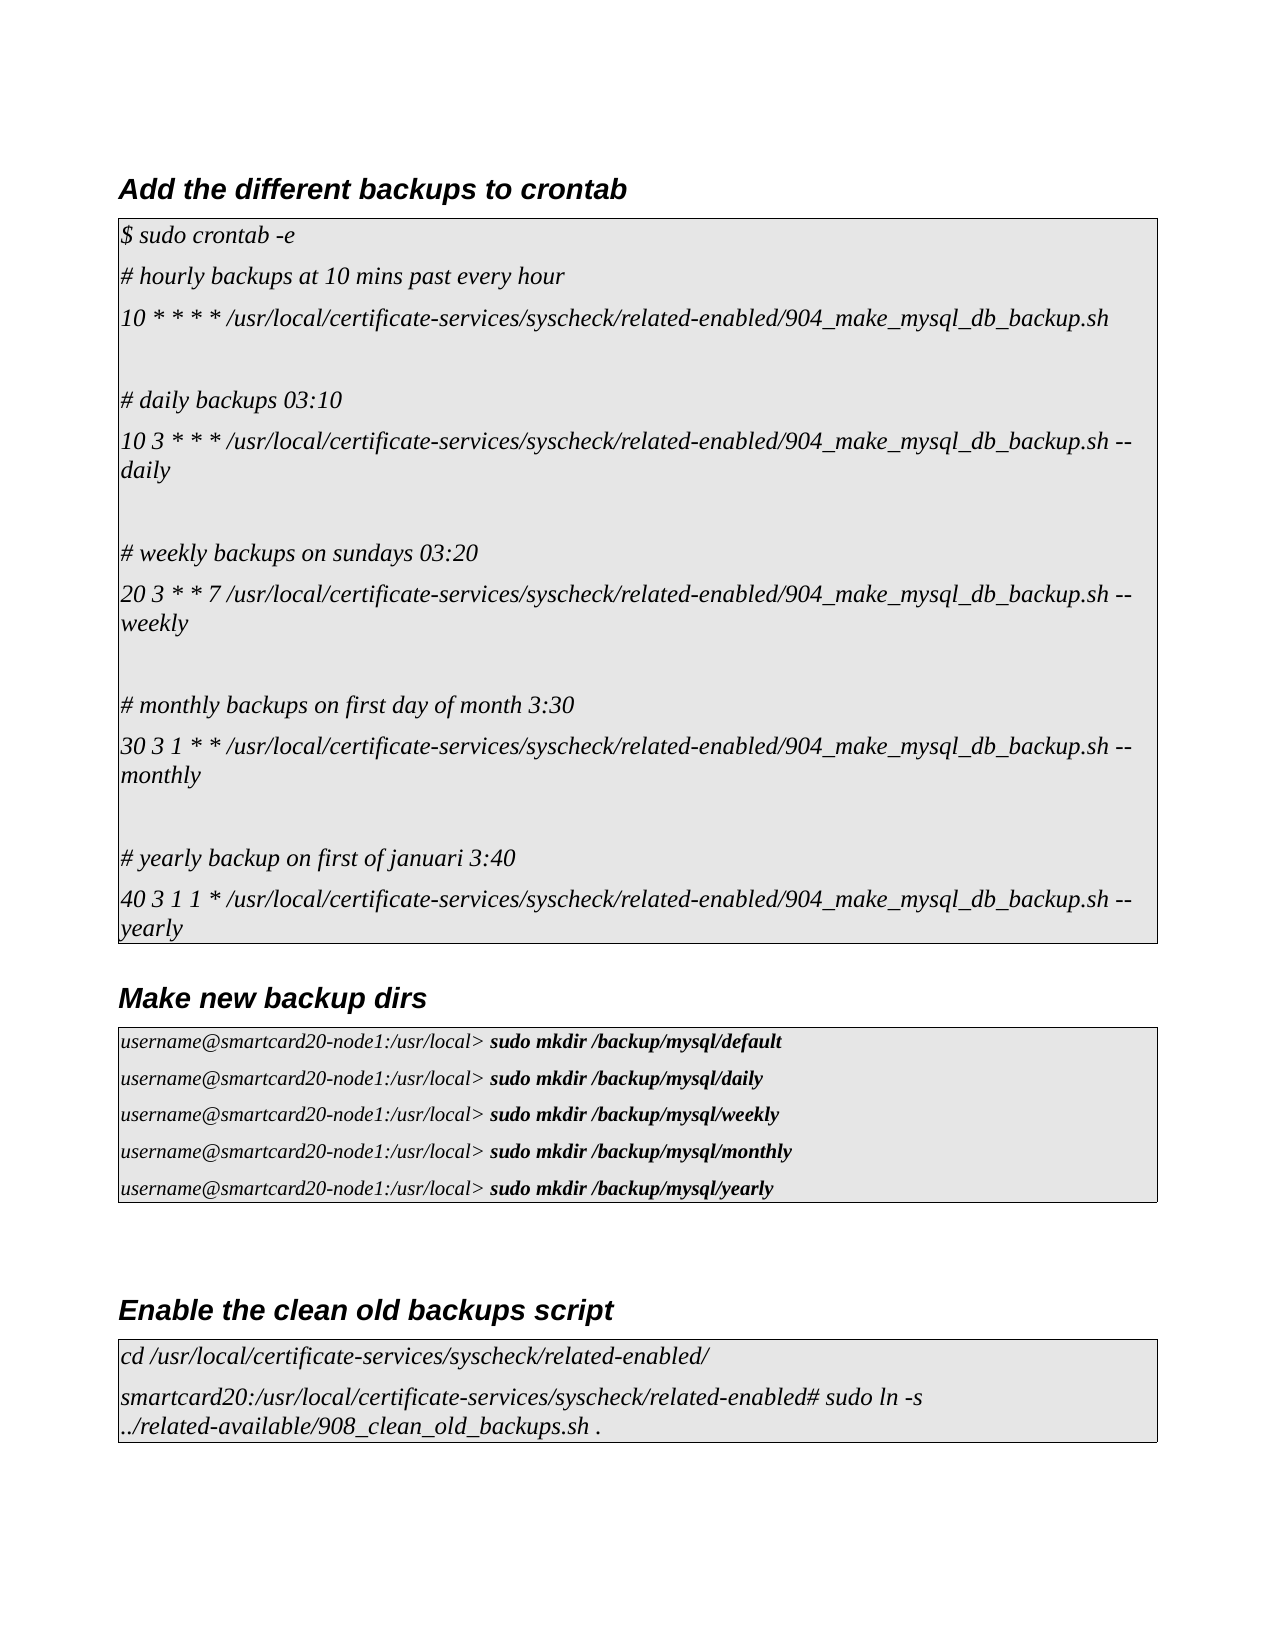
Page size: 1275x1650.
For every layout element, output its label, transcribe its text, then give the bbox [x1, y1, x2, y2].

text cd /usr/local/certificate-services/syscheck/related-enabled/ [119, 1340, 1157, 1370]
subtitle Add the different backups to crontab [118, 172, 1157, 205]
text smartcard20:/usr/local/certificate-services/syscheck/related-enabled# sudo ln -s ../related-available/908_clean_old_backups.sh . [119, 1380, 1157, 1442]
text username@smartcard20-node1:/usr/local> sudo mkdir /backup/mysql/yearly [119, 1173, 1157, 1202]
text 10 3 * * * /usr/local/certificate-services/syscheck/related-enabled/904_make_mysql_db_backup.sh --daily [119, 424, 1157, 484]
text # monthly backups on first day of month 3:30 [119, 688, 1157, 719]
text # hourly backups at 10 mins past every hour [119, 259, 1157, 290]
text 40 3 1 1 * /usr/local/certificate-services/syscheck/related-enabled/904_make_mysql_db_backup.sh --yearly [119, 882, 1157, 943]
text 30 3 1 * * /usr/local/certificate-services/syscheck/related-enabled/904_make_mysql_db_backup.sh --monthly [119, 729, 1157, 789]
subtitle Make new backup dirs [118, 981, 1157, 1014]
text username@smartcard20-node1:/usr/local> sudo mkdir /backup/mysql/daily [119, 1064, 1157, 1090]
text 20 3 * * 7 /usr/local/certificate-services/syscheck/related-enabled/904_make_mysql_db_backup.sh --weekly [119, 577, 1157, 636]
text # yearly backup on first of januari 3:40 [119, 840, 1157, 871]
text # weekly backups on sundays 03:20 [119, 535, 1157, 566]
subtitle Enable the clean old backups script [118, 1293, 1157, 1327]
text username@smartcard20-node1:/usr/local> sudo mkdir /backup/mysql/default [119, 1028, 1157, 1053]
text # daily backups 03:10 [119, 383, 1157, 414]
text 10 * * * * /usr/local/certificate-services/syscheck/related-enabled/904_make_mysql_db_backup.sh [119, 300, 1157, 331]
text username@smartcard20-node1:/usr/local> sudo mkdir /backup/mysql/monthly [119, 1137, 1157, 1163]
text username@smartcard20-node1:/usr/local> sudo mkdir /backup/mysql/weekly [119, 1100, 1157, 1126]
text $ sudo crontab -e [119, 219, 1157, 249]
